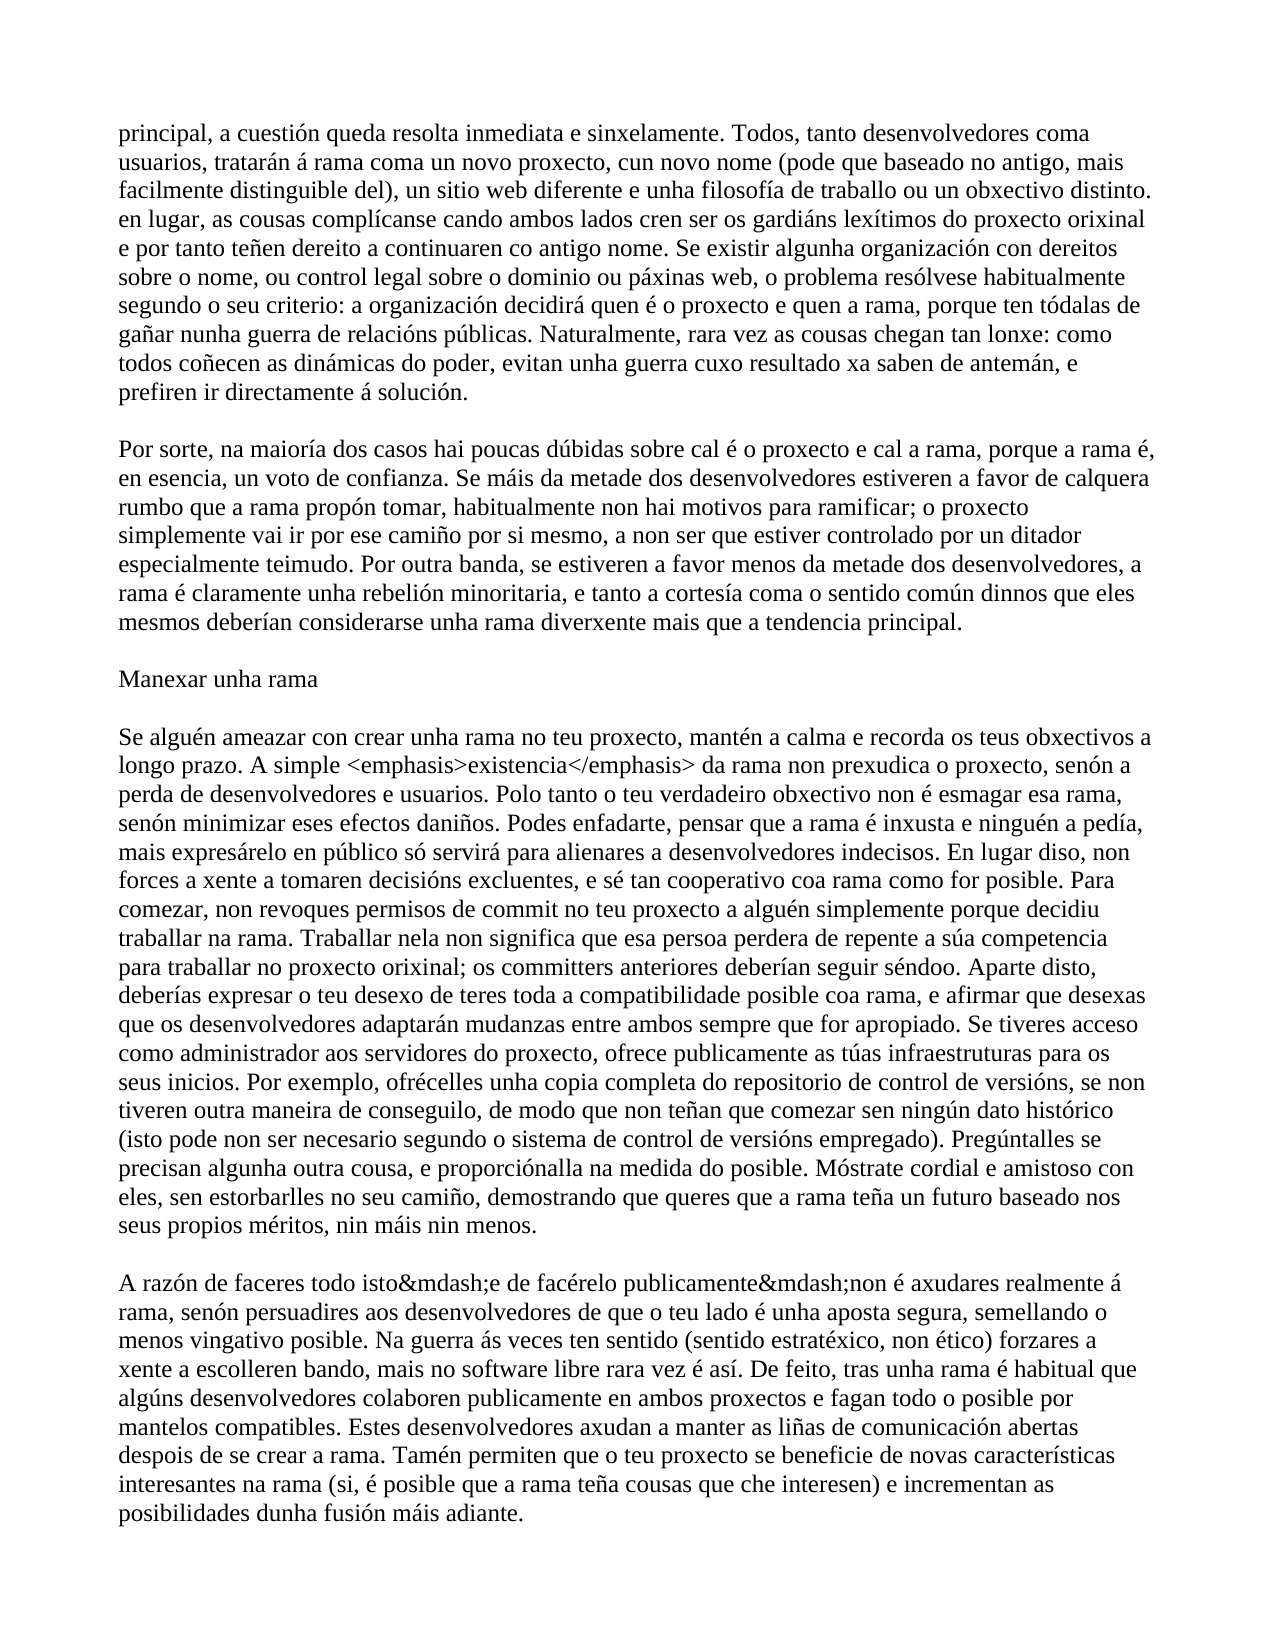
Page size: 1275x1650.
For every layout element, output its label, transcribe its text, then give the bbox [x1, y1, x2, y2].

text A razón de faceres todo isto&mdash;e de facérelo publicamente&mdash;non é axudares realmente á rama, senón persuadires aos desenvolvedores de que o teu lado é unha aposta segura, semellando o menos vingativo posible. Na guerra ás veces ten sentido (sentido estratéxico, non ético) forzares a xente a escolleren bando, mais no software libre rara vez é así. De feito, tras unha rama é habitual que algúns desenvolvedores colaboren publicamente en ambos proxectos e fagan todo o posible por mantelos compatibles. Estes desenvolvedores axudan a manter as liñas de comunicación abertas despois de se crear a rama. Tamén permiten que o teu proxecto se beneficie de novas características interesantes na rama (si, é posible que a rama teña cousas que che interesen) e incrementan as posibilidades dunha fusión máis adiante. [118, 1268, 1157, 1527]
text Manexar unha rama [118, 664, 1157, 693]
text Por sorte, na maioría dos casos hai poucas dúbidas sobre cal é o proxecto e cal a rama, porque a rama é, en esencia, un voto de confianza. Se máis da metade dos desenvolvedores estiveren a favor de calquera rumbo que a rama propón tomar, habitualmente non hai motivos para ramificar; o proxecto simplemente vai ir por ese camiño por si mesmo, a non ser que estiver controlado por un ditador especialmente teimudo. Por outra banda, se estiveren a favor menos da metade dos desenvolvedores, a rama é claramente unha rebelión minoritaria, e tanto a cortesía coma o sentido común dinnos que eles mesmos deberían considerarse unha rama diverxente mais que a tendencia principal. [118, 434, 1157, 636]
text Se alguén ameazar con crear unha rama no teu proxecto, mantén a calma e recorda os teus obxectivos a longo prazo. A simple <emphasis>existencia</emphasis> da rama non prexudica o proxecto, senón a perda de desenvolvedores e usuarios. Polo tanto o teu verdadeiro obxectivo non é esmagar esa rama, senón minimizar eses efectos daniños. Podes enfadarte, pensar que a rama é inxusta e ninguén a pedía, mais expresárelo en público só servirá para alienares a desenvolvedores indecisos. En lugar diso, non forces a xente a tomaren decisións excluentes, e sé tan cooperativo coa rama como for posible. Para comezar, non revoques permisos de commit no teu proxecto a alguén simplemente porque decidiu traballar na rama. Traballar nela non significa que esa persoa perdera de repente a súa competencia para traballar no proxecto orixinal; os committers anteriores deberían seguir séndoo. Aparte disto, deberías expresar o teu desexo de teres toda a compatibilidade posible coa rama, e afirmar que desexas que os desenvolvedores adaptarán mudanzas entre ambos sempre que for apropiado. Se tiveres acceso como administrador aos servidores do proxecto, ofrece publicamente as túas infraestruturas para os seus inicios. Por exemplo, ofrécelles unha copia completa do repositorio de control de versións, se non tiveren outra maneira de conseguilo, de modo que non teñan que comezar sen ningún dato histórico (isto pode non ser necesario segundo o sistema de control de versións empregado). Pregúntalles se precisan algunha outra cousa, e proporciónalla na medida do posible. Móstrate cordial e amistoso con eles, sen estorbarlles no seu camiño, demostrando que queres que a rama teña un futuro baseado nos seus propios méritos, nin máis nin menos. [118, 722, 1157, 1239]
text principal, a cuestión queda resolta inmediata e sinxelamente. Todos, tanto desenvolvedores coma usuarios, tratarán á rama coma un novo proxecto, cun novo nome (pode que baseado no antigo, mais facilmente distinguible del), un sitio web diferente e unha filosofía de traballo ou un obxectivo distinto. en lugar, as cousas complícanse cando ambos lados cren ser os gardiáns lexítimos do proxecto orixinal e por tanto teñen dereito a continuaren co antigo nome. Se existir algunha organización con dereitos sobre o nome, ou control legal sobre o dominio ou páxinas web, o problema resólvese habitualmente segundo o seu criterio: a organización decidirá quen é o proxecto e quen a rama, porque ten tódalas de gañar nunha guerra de relacións públicas. Naturalmente, rara vez as cousas chegan tan lonxe: como todos coñecen as dinámicas do poder, evitan unha guerra cuxo resultado xa saben de antemán, e prefiren ir directamente á solución. [118, 118, 1157, 406]
